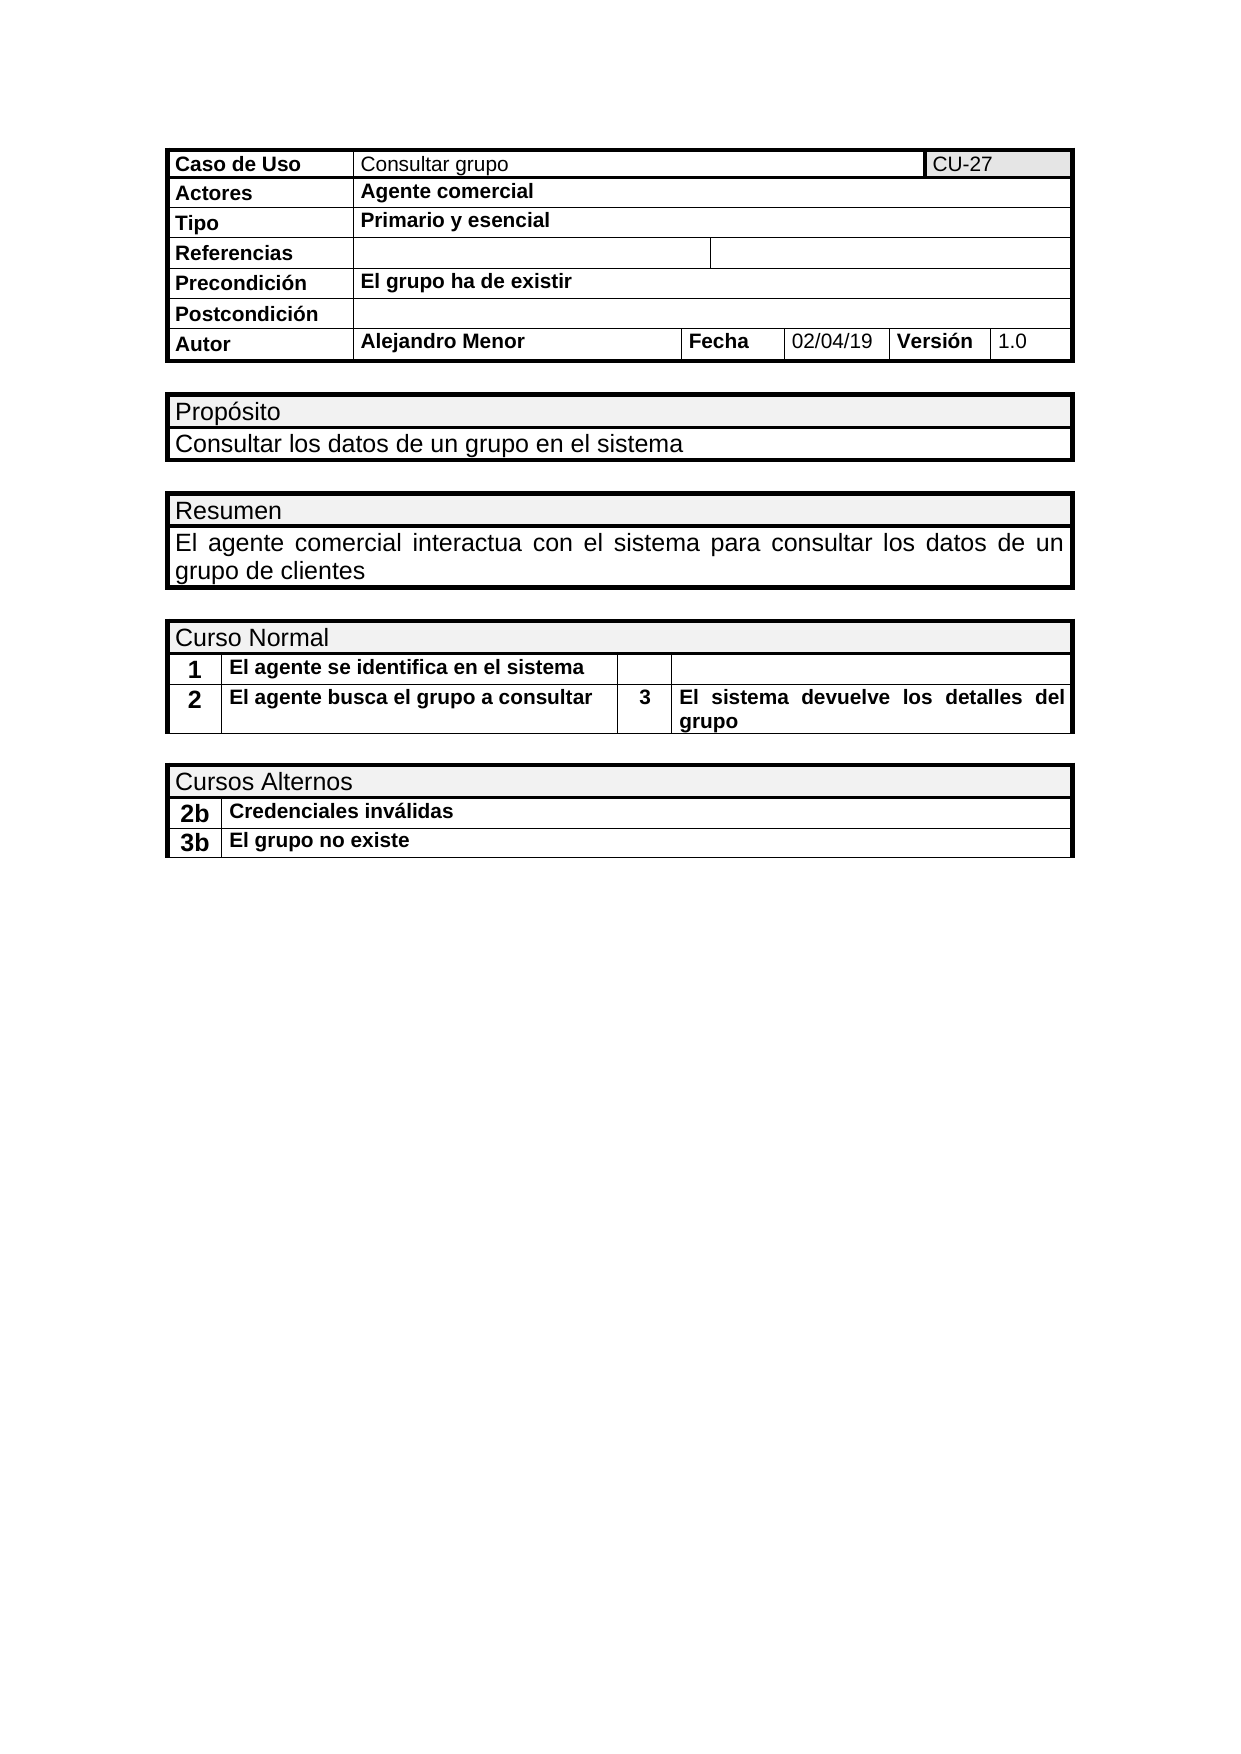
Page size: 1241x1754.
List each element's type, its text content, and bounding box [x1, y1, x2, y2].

table_cell Alejandro Menor [354, 329, 681, 359]
table_cell Consultar los datos de un grupo en el sistema [170, 429, 1070, 457]
table_header Propósito [170, 397, 1070, 426]
table_cell El sistema devuelve los detalles del grupo [672, 685, 1070, 733]
table_cell El agente busca el grupo a consultar [222, 685, 617, 733]
table_cell 02/04/19 [785, 329, 889, 359]
table_cell Tipo [170, 208, 353, 237]
table_cell Referencias [170, 238, 353, 267]
table_cell Versión [890, 329, 990, 359]
table_cell [354, 238, 710, 267]
table_cell Credenciales inválidas [222, 799, 1070, 828]
table_cell 3b [170, 829, 221, 857]
table_cell 2b [170, 799, 221, 828]
table_cell 1.0 [991, 329, 1070, 359]
table_cell El grupo ha de existir [354, 269, 1070, 298]
table_cell 3 [618, 685, 671, 733]
table_cell [711, 238, 1070, 267]
table_cell 1 [170, 655, 221, 684]
table_cell Precondición [170, 269, 353, 298]
table_cell Autor [170, 329, 353, 359]
table_cell El agente comercial interactua con el sistema para consultar los datos de un grupo de clientes [170, 528, 1070, 585]
table_cell Primario y esencial [354, 208, 1070, 237]
table_cell Agente comercial [354, 179, 1070, 207]
table_cell El agente se identifica en el sistema [222, 655, 617, 684]
table_cell [672, 655, 1070, 684]
table_header Curso Normal [170, 623, 1070, 652]
table_header Caso de Uso [170, 152, 353, 176]
table_header CU-27 [927, 152, 1070, 176]
table_cell 2 [170, 685, 221, 733]
table_cell Actores [170, 179, 353, 207]
table_header Resumen [170, 496, 1070, 524]
table_cell El grupo no existe [222, 829, 1070, 857]
table_cell Fecha [682, 329, 784, 359]
table_header Consultar grupo [354, 152, 923, 176]
table_header Cursos Alternos [170, 767, 1070, 796]
table_cell [354, 299, 1070, 328]
table_cell [618, 655, 671, 684]
table_cell Postcondición [170, 299, 353, 328]
